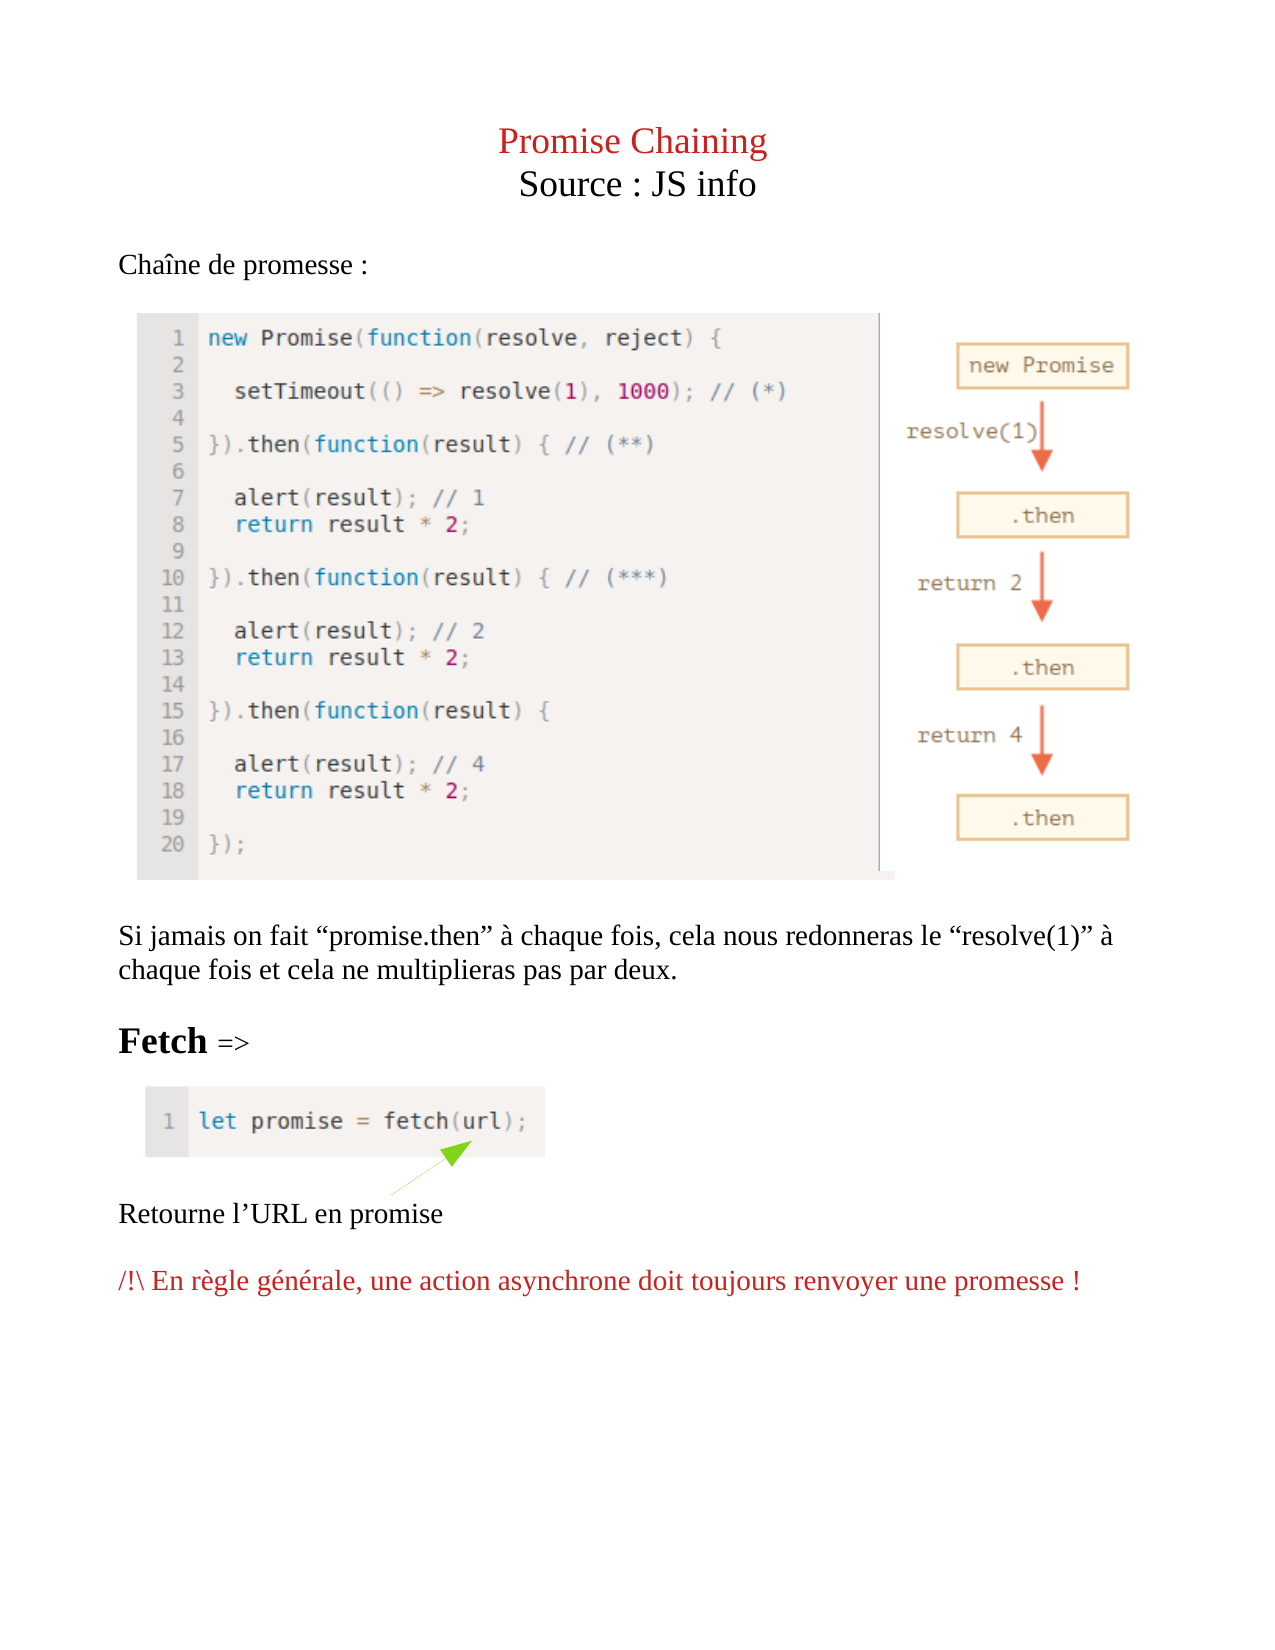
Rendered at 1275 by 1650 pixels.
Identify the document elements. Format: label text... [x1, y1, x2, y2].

text Source : JS info [118, 161, 1157, 204]
text Retourne l’URL en promise [118, 1196, 1157, 1230]
picture [145, 1082, 546, 1159]
text /!\ En règle générale, une action asynchrone doit toujours renvoyer une promesse ! [118, 1263, 1157, 1297]
picture [136, 313, 1193, 880]
text Chaîne de promesse : [118, 247, 1157, 281]
text Si jamais on fait “promise.then” à chaque fois, cela nous redonneras le “resolve(1)” à chaque fois et cela ne multiplieras pas par deux. [118, 918, 1157, 985]
text Fetch => [118, 1019, 1157, 1062]
text Promise Chaining [118, 118, 1157, 161]
